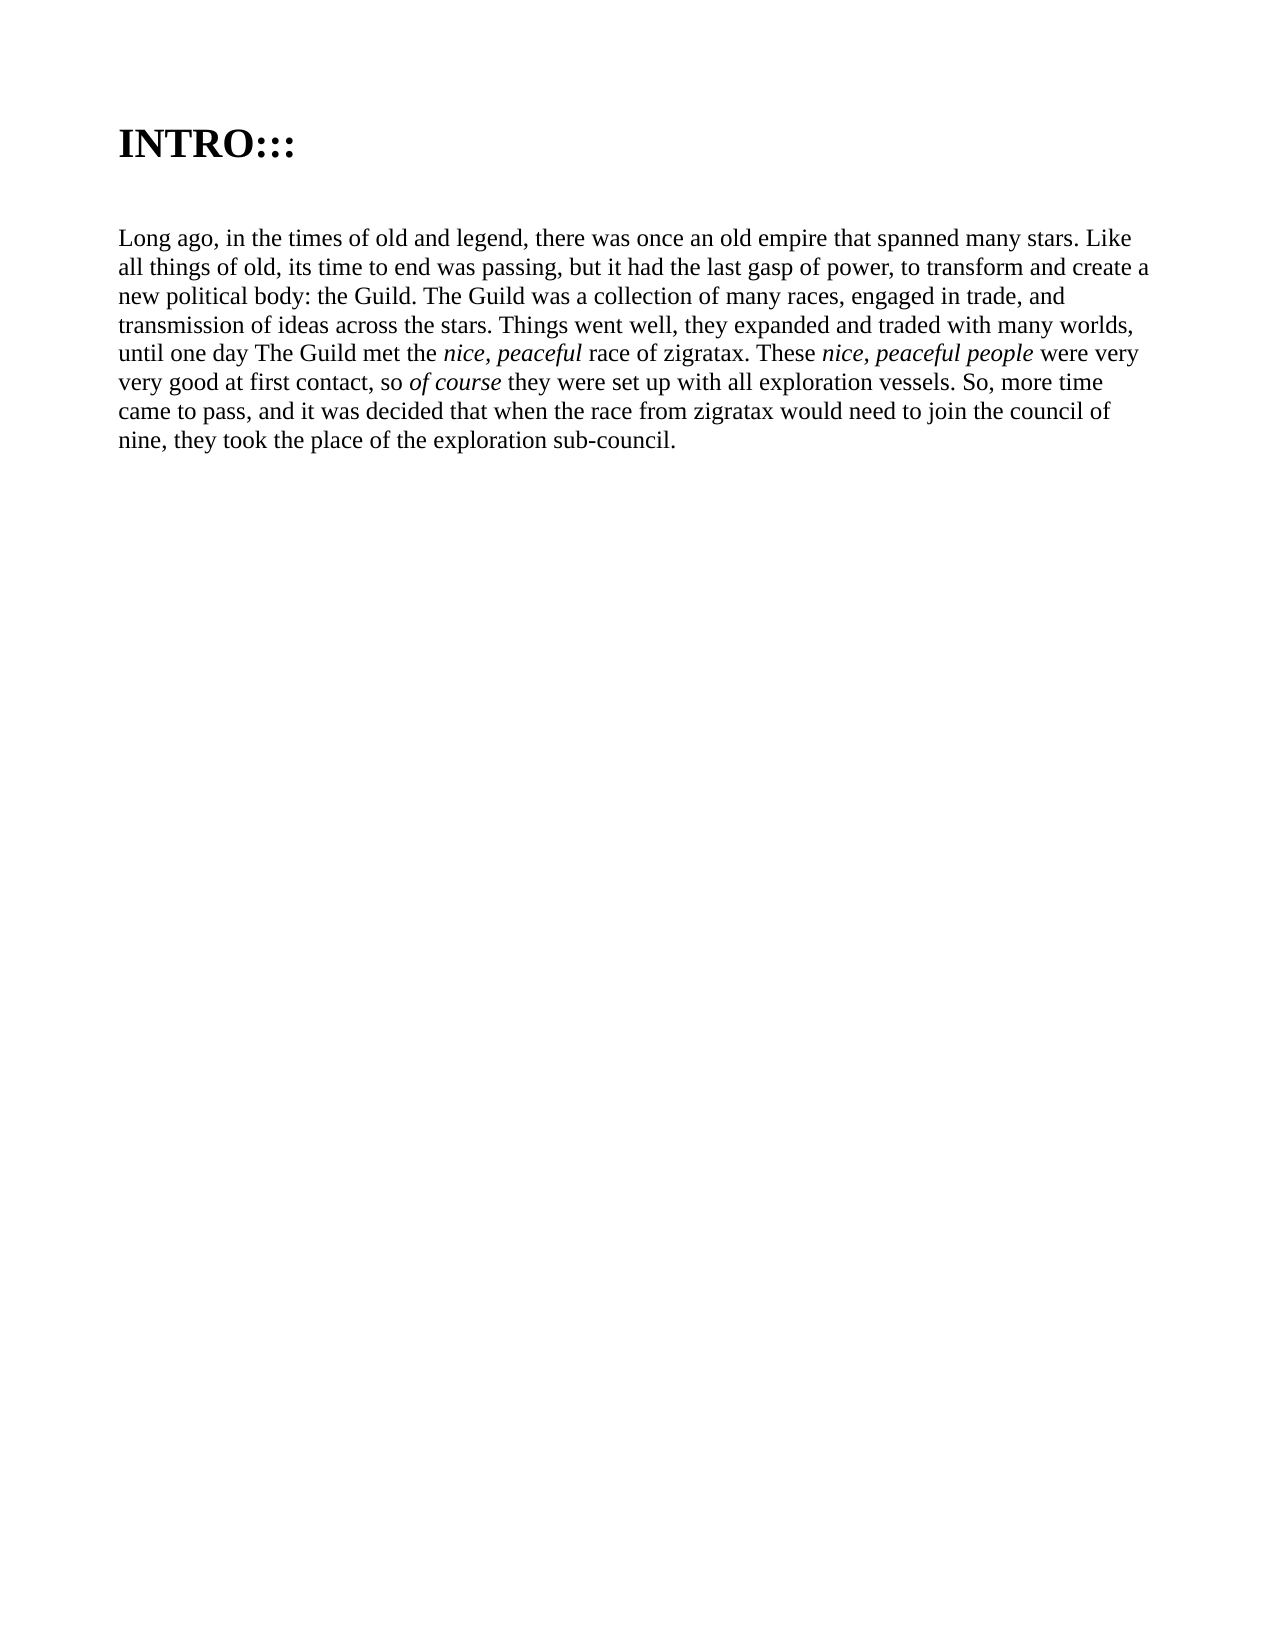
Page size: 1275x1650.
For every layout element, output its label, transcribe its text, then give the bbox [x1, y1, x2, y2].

text INTRO::: [118, 118, 1157, 166]
text Long ago, in the times of old and legend, there was once an old empire that spanned many stars. Like all things of old, its time to end was passing, but it had the last gasp of power, to transform and create a new political body: the Guild. The Guild was a collection of many races, engaged in trade, and transmission of ideas across the stars. Things went well, they expanded and traded with many worlds, until one day The Guild met the nice, peaceful race of zigratax. These nice, peaceful people were very very good at first contact, so of course they were set up with all exploration vessels. So, more time came to pass, and it was decided that when the race from zigratax would need to join the council of nine, they took the place of the exploration sub-council. [118, 223, 1157, 453]
